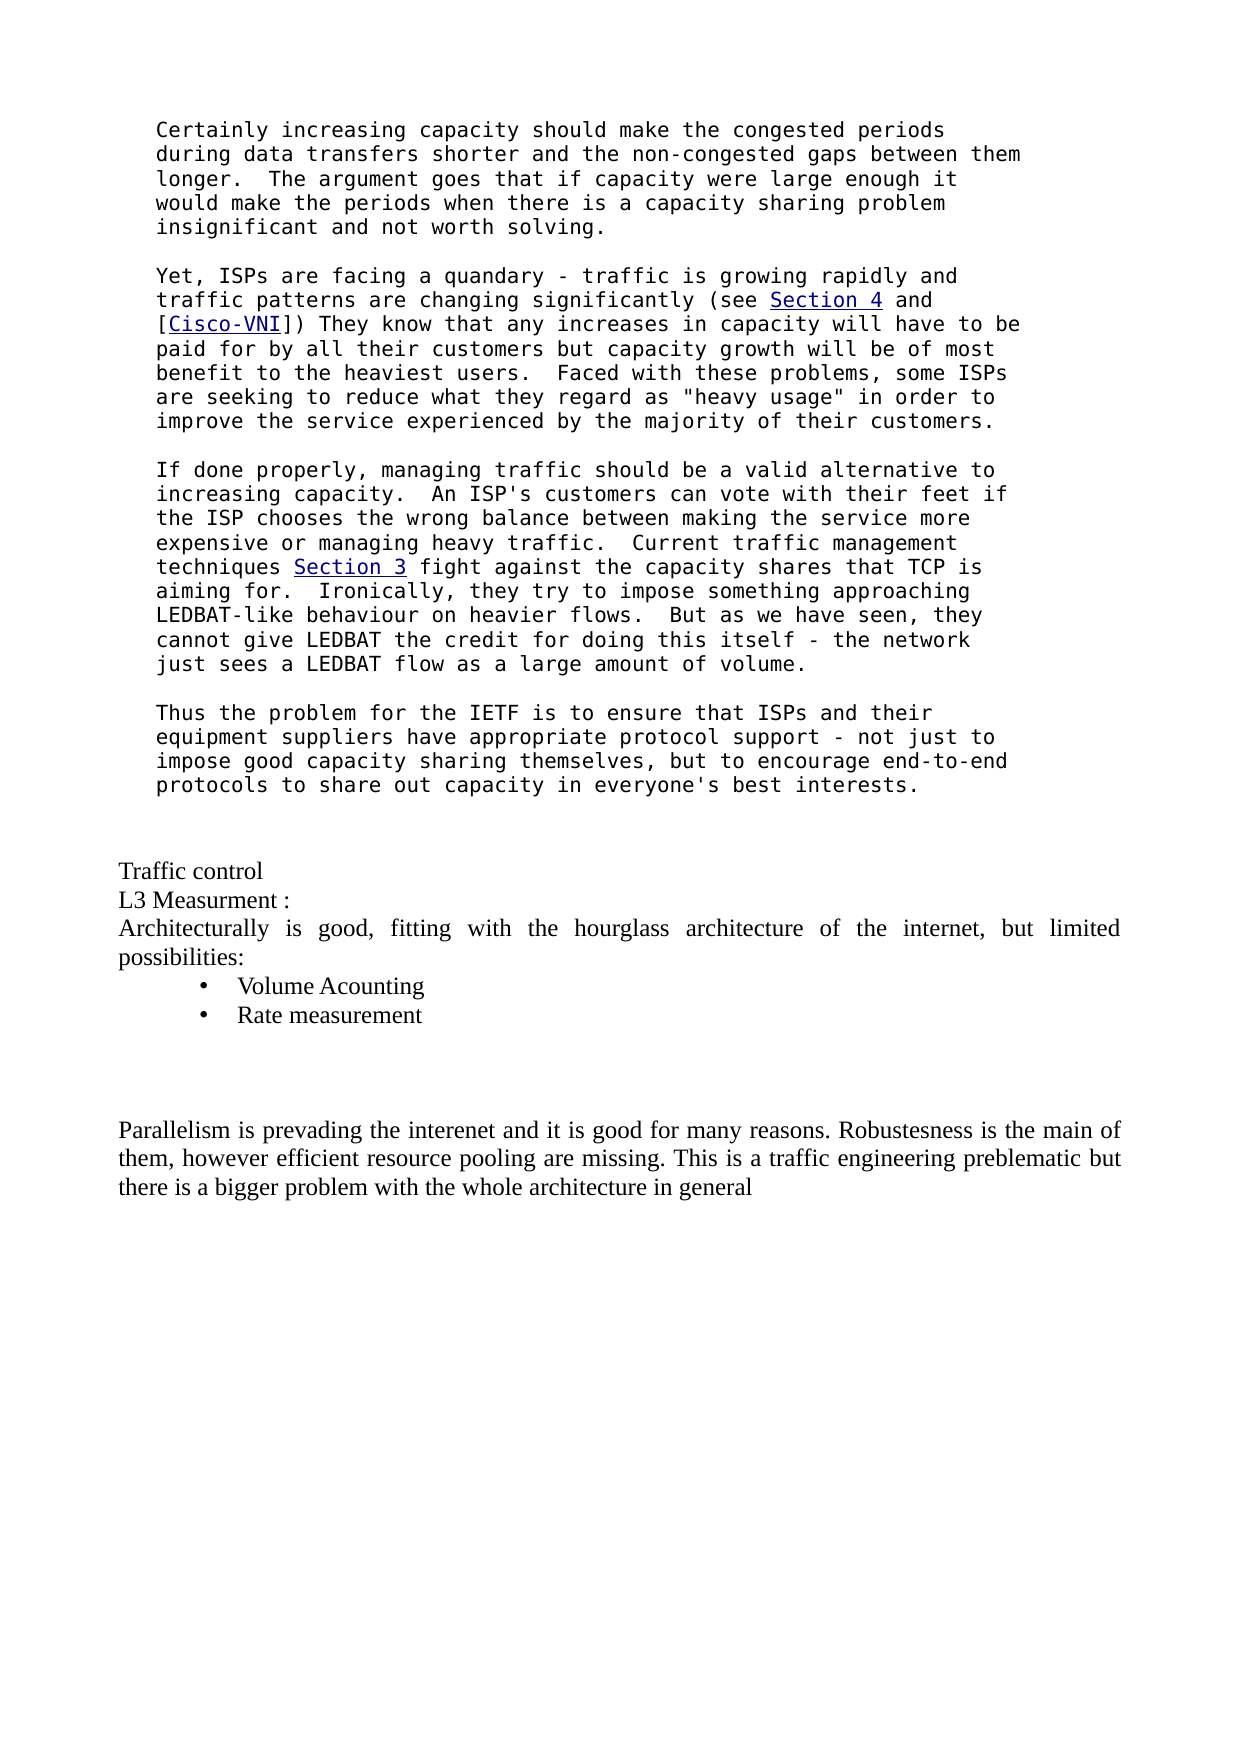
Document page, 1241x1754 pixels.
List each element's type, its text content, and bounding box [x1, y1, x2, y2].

text Certainly increasing capacity should make the congested periods [118, 118, 1122, 142]
text Traffic control [118, 856, 1122, 885]
text protocols to share out capacity in everyone's best interests. [118, 773, 1122, 798]
text benefit to the heaviest users. Faced with these problems, some ISPs [118, 361, 1122, 385]
text cannot give LEDBAT the credit for doing this itself - the network [118, 628, 1122, 652]
text L3 Measurment : [118, 885, 1122, 913]
text increasing capacity. An ISP's customers can vote with their feet if [118, 482, 1122, 506]
text traffic patterns are changing significantly (see Section 4 and [118, 288, 1122, 312]
text the ISP chooses the wrong balance between making the service more [118, 506, 1122, 531]
text during data transfers shorter and the non-congested gaps between them [118, 142, 1122, 167]
text equipment suppliers have appropriate protocol support - not just to [118, 725, 1122, 749]
list Volume Acounting [199, 971, 1122, 1000]
text If done properly, managing traffic should be a valid alternative to [118, 458, 1122, 482]
text techniques Section 3 fight against the capacity shares that TCP is [118, 555, 1122, 579]
text Yet, ISPs are facing a quandary - traffic is growing rapidly and [118, 264, 1122, 288]
text expensive or managing heavy traffic. Current traffic management [118, 531, 1122, 555]
text improve the service experienced by the majority of their customers. [118, 409, 1122, 434]
text would make the periods when there is a capacity sharing problem [118, 191, 1122, 215]
text impose good capacity sharing themselves, but to encourage end-to-end [118, 749, 1122, 773]
text Thus the problem for the IETF is to ensure that ISPs and their [118, 701, 1122, 725]
list Rate measurement [199, 1000, 1122, 1028]
text Parallelism is prevading the interenet and it is good for many reasons. Robustesness is the main of them, however efficient resource pooling are missing. This is a traffic engineering preblematic but there is a bigger problem with the whole architecture in general [118, 1115, 1122, 1201]
text longer. The argument goes that if capacity were large enough it [118, 167, 1122, 191]
text just sees a LEDBAT flow as a large amount of volume. [118, 652, 1122, 676]
text Architecturally is good, fitting with the hourglass architecture of the internet, but limited possibilities: [118, 913, 1122, 971]
text aiming for. Ironically, they try to impose something approaching [118, 579, 1122, 603]
text [Cisco-VNI]) They know that any increases in capacity will have to be [118, 312, 1122, 337]
text insignificant and not worth solving. [118, 215, 1122, 239]
text paid for by all their customers but capacity growth will be of most [118, 337, 1122, 361]
text LEDBAT-like behaviour on heavier flows. But as we have seen, they [118, 603, 1122, 628]
text are seeking to reduce what they regard as "heavy usage" in order to [118, 385, 1122, 409]
